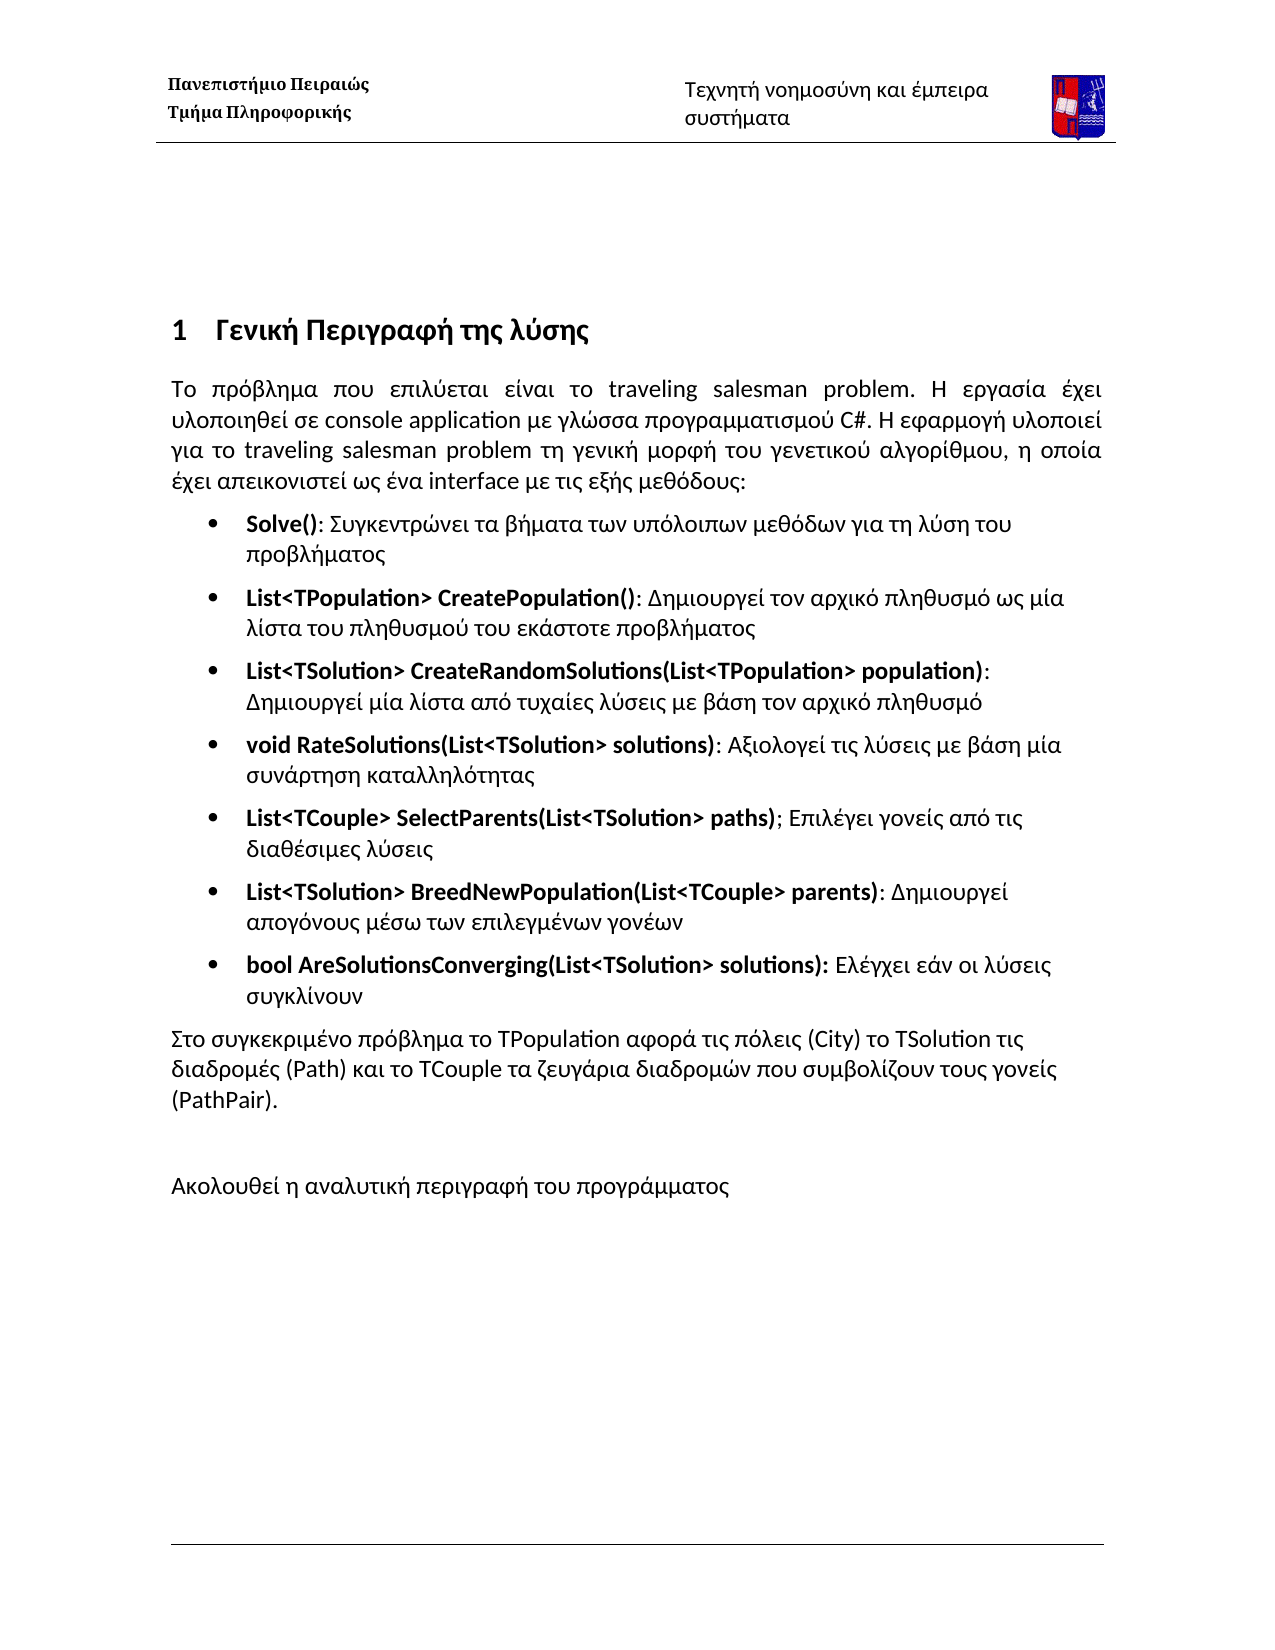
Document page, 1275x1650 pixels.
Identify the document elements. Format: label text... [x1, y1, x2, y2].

list List<TCouple> SelectParents(List<TSolution> paths); Επιλέγει γονείς από τις διαθέσιμες λύσεις [209, 802, 1104, 863]
list bool AreSolutionsConverging(List<TSolution> solutions): Ελέγχει εάν οι λύσεις συγκλίνουν [209, 949, 1104, 1010]
list Solve(): Συγκεντρώνει τα βήματα των υπόλοιπων μεθόδων για τη λύση του προβλήματος [209, 508, 1104, 569]
text Το πρόβλημα που επιλύεται είναι το traveling salesman problem. Η εργασία έχει υλοποιηθεί σε console application με γλώσσα προγραμματισμού C#. Η εφαρμογή υλοποιεί για το traveling salesman problem τη γενική μορφή του γενετικού αλγορίθμου, η οποία έχει απεικονιστεί ως ένα interface με τις εξής μεθόδους: [171, 373, 1104, 496]
picture [1052, 75, 1105, 141]
list List<TPopulation> CreatePopulation(): Δημιουργεί τον αρχικό πληθυσμό ως μία λίστα του πληθυσμού του εκάστoτε προβλήματος [209, 582, 1104, 643]
list List<TSolution> BreedNewPopulation(List<TCouple> parents): Δημιουργεί απογόνους μέσω των επιλεγμένων γονέων [209, 876, 1104, 937]
list List<TSolution> CreateRandomSolutions(List<TPopulation> population): Δημιουργεί μία λίστα από τυχαίες λύσεις με βάση τον αρχικό πληθυσμό [209, 655, 1104, 716]
text Ακολουθεί η αναλυτική περιγραφή του προγράμματος [171, 1170, 1104, 1201]
subtitle Γενική Περιγραφή της λύσης [171, 310, 1104, 348]
text Στο συγκεκριμένο πρόβλημα το TPopulation αφορά τις πόλεις (City) το TSolution τις διαδρομές (Path) και το TCouple τα ζευγάρια διαδρομών που συμβολίζουν τους γονείς (PathPair). [171, 1023, 1104, 1114]
list void RateSolutions(List<TSolution> solutions): Αξιολογεί τις λύσεις με βάση μία συνάρτηση καταλληλότητας [209, 729, 1104, 790]
